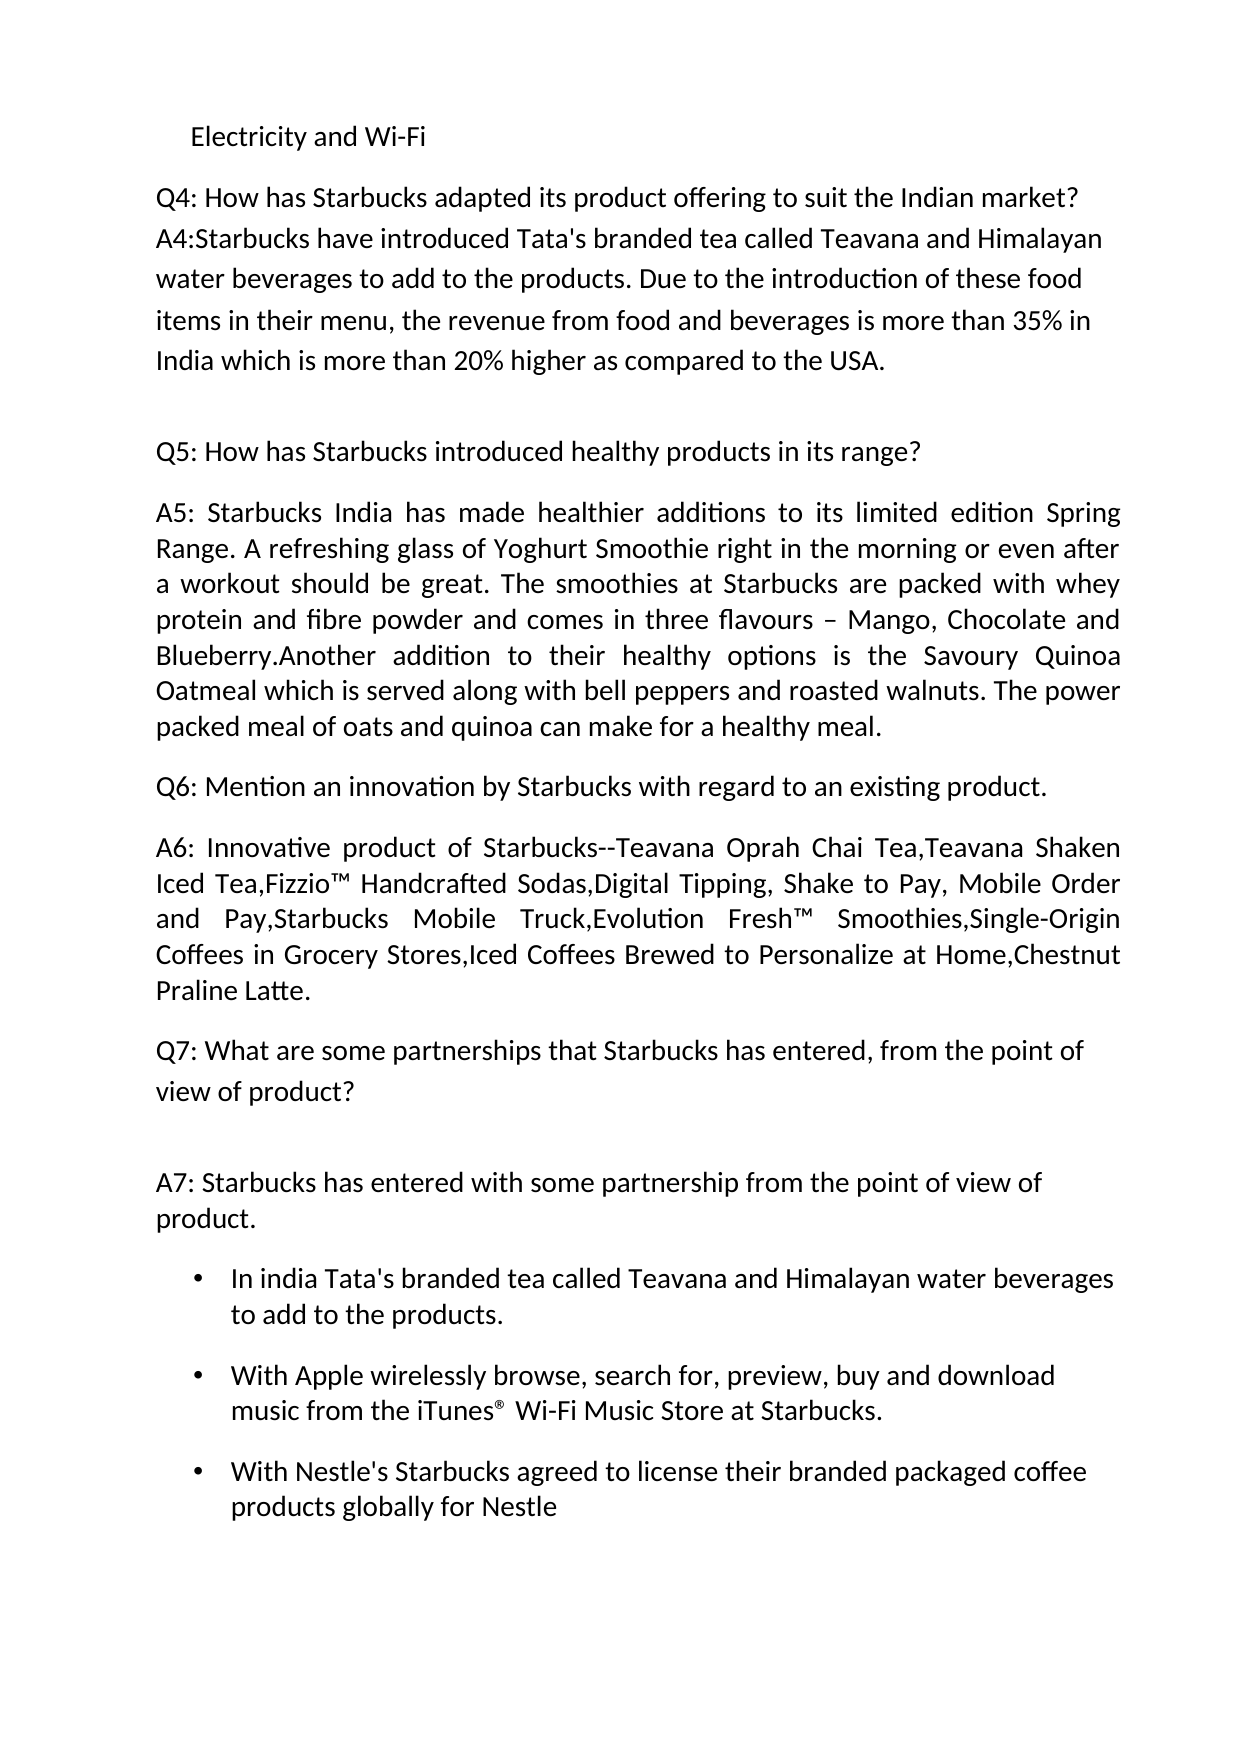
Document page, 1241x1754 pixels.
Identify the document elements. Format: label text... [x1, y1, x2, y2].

list With Nestle's Starbucks agreed to license their branded packaged coffee products globally for Nestle [193, 1453, 1122, 1524]
text A6: Innovative product of Starbucks--Teavana Oprah Chai Tea,Teavana Shaken Iced Tea,Fizzio™ Handcrafted Sodas,Digital Tipping, Shake to Pay, Mobile Order and Pay,Starbucks Mobile Truck,Evolution Fresh™ Smoothies,Single-Origin Coffees in Grocery Stores,Iced Coffees Brewed to Personalize at Home,Chestnut Praline Latte. [156, 829, 1122, 1007]
text Q5: How has Starbucks introduced healthy products in its range? [156, 433, 1122, 469]
text Q6: Mention an innovation by Starbucks with regard to an existing product. [156, 768, 1122, 804]
list With Apple wirelessly browse, search for, preview, buy and download music from the iTunes® Wi-Fi Music Store at Starbucks. [193, 1357, 1122, 1428]
list In india Tata's branded tea called Teavana and Himalayan water beverages to add to the products. [193, 1260, 1122, 1332]
text Electricity and Wi-Fi [118, 118, 1122, 154]
text Q7: What are some partnerships that Starbucks has entered, from the point of view of product? [156, 1032, 1122, 1109]
text Q4: How has Starbucks adapted its product offering to suit the Indian market?A4:Starbucks have introduced Tata's branded tea called Teavana and Himalayan water beverages to add to the products. Due to the introduction of these food items in their menu, the revenue from food and beverages is more than 35% in India which is more than 20% higher as compared to the USA. [156, 179, 1122, 378]
text A7: Starbucks has entered with some partnership from the point of view of product. [156, 1164, 1122, 1235]
text A5: Starbucks India has made healthier additions to its limited edition Spring Range. A refreshing glass of Yoghurt Smoothie right in the morning or even after a workout should be great. The smoothies at Starbucks are packed with whey protein and fibre powder and comes in three flavours – Mango, Chocolate and Blueberry.Another addition to their healthy options is the Savoury Quinoa Oatmeal which is served along with bell peppers and roasted walnuts. The power packed meal of oats and quinoa can make for a healthy meal. [156, 494, 1122, 743]
